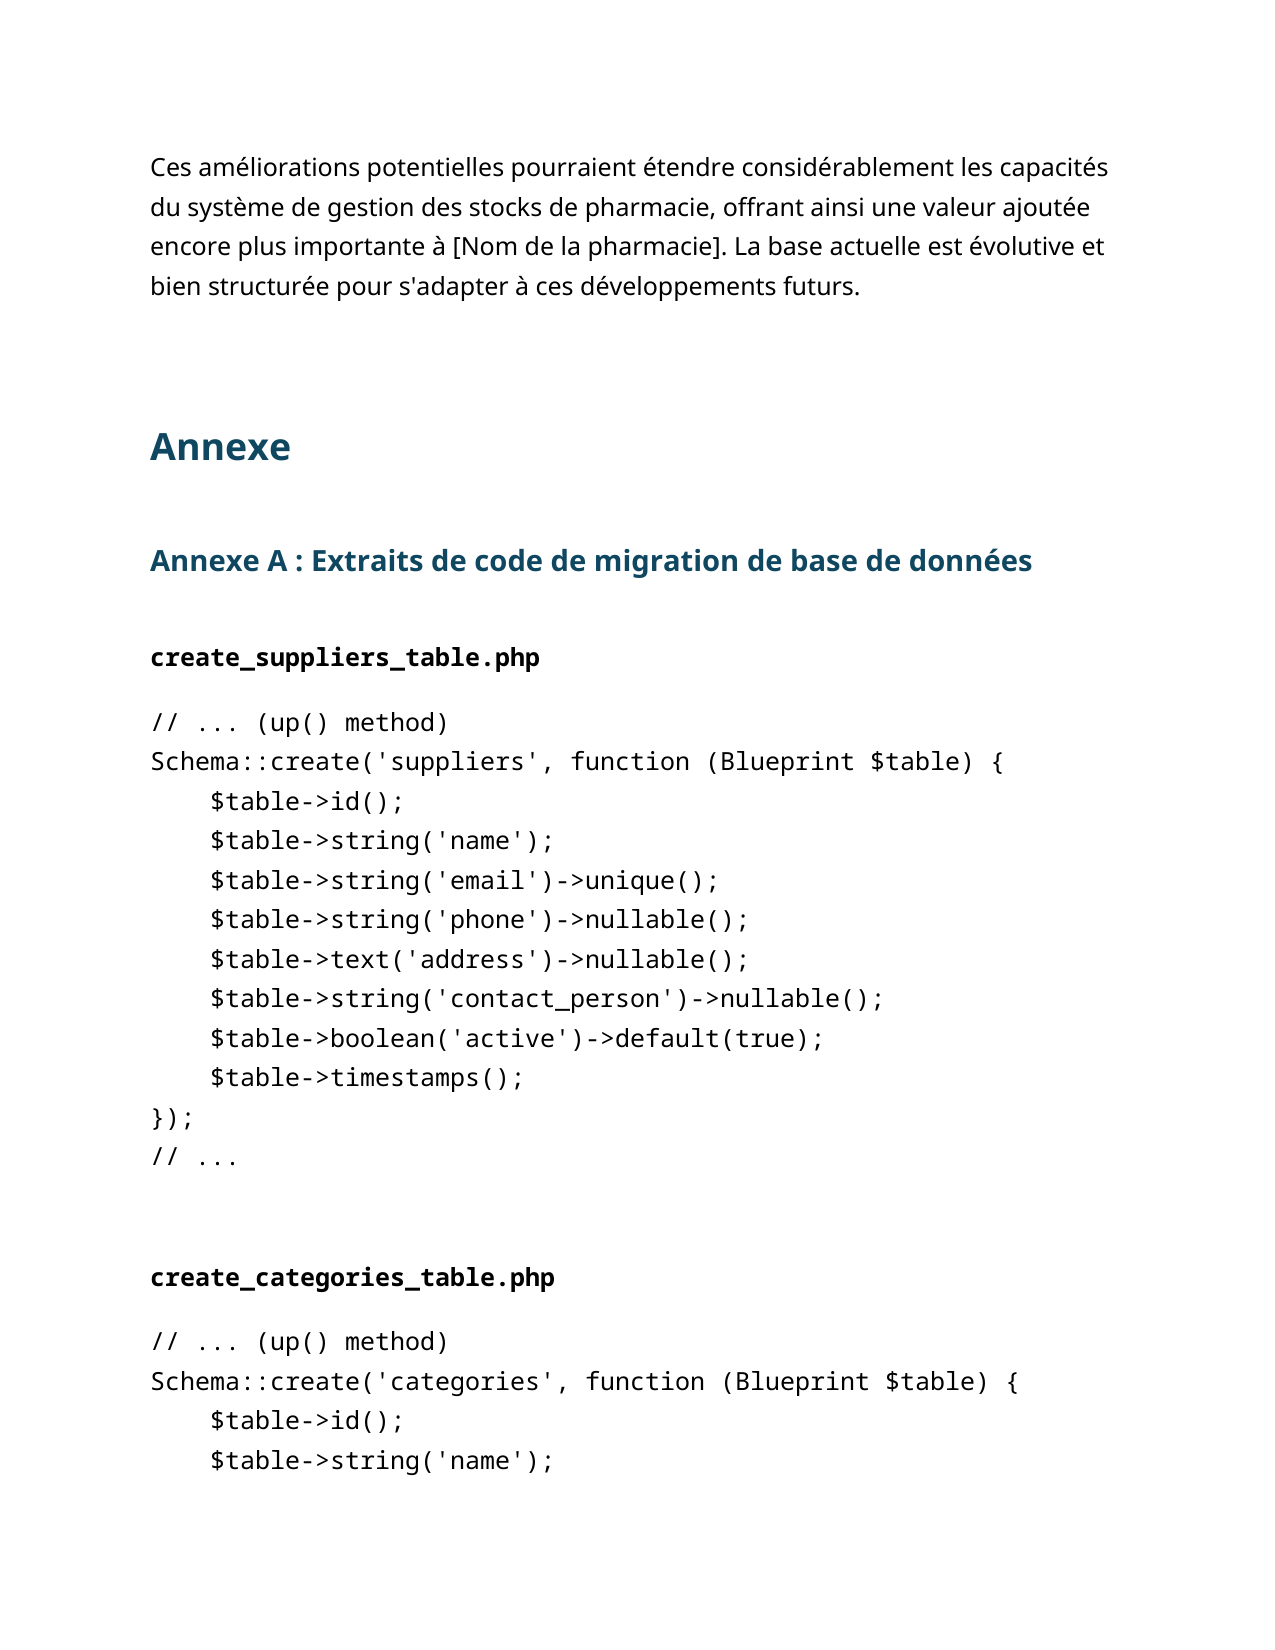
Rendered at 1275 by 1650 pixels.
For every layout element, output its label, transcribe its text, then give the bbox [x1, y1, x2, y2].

text create_suppliers_table.php [150, 640, 1125, 674]
subtitle Annexe A : Extraits de code de migration de base de données [150, 540, 1125, 579]
text Ces améliorations potentielles pourraient étendre considérablement les capacités du système de gestion des stocks de pharmacie, offrant ainsi une valeur ajoutée encore plus importante à [Nom de la pharmacie]. La base actuelle est évolutive et bien structurée pour s'adapter à ces développements futurs. [150, 150, 1125, 302]
text create_categories_table.php [150, 1259, 1125, 1293]
subtitle Annexe [150, 420, 1125, 471]
text // ... (up() method) Schema::create('categories', function (Blueprint $table) { $table->id(); $table->string('name'); [150, 1324, 1125, 1476]
text // ... (up() method) Schema::create('suppliers', function (Blueprint $table) { $table->id(); $table->string('name'); $table->string('email')->unique(); $table->string('phone')->nullable(); $table->text('address')->nullable(); $table->string('contact_person')->nullable(); $table->boolean('active')->default(true); $table->timestamps(); }); // ... [150, 704, 1125, 1212]
